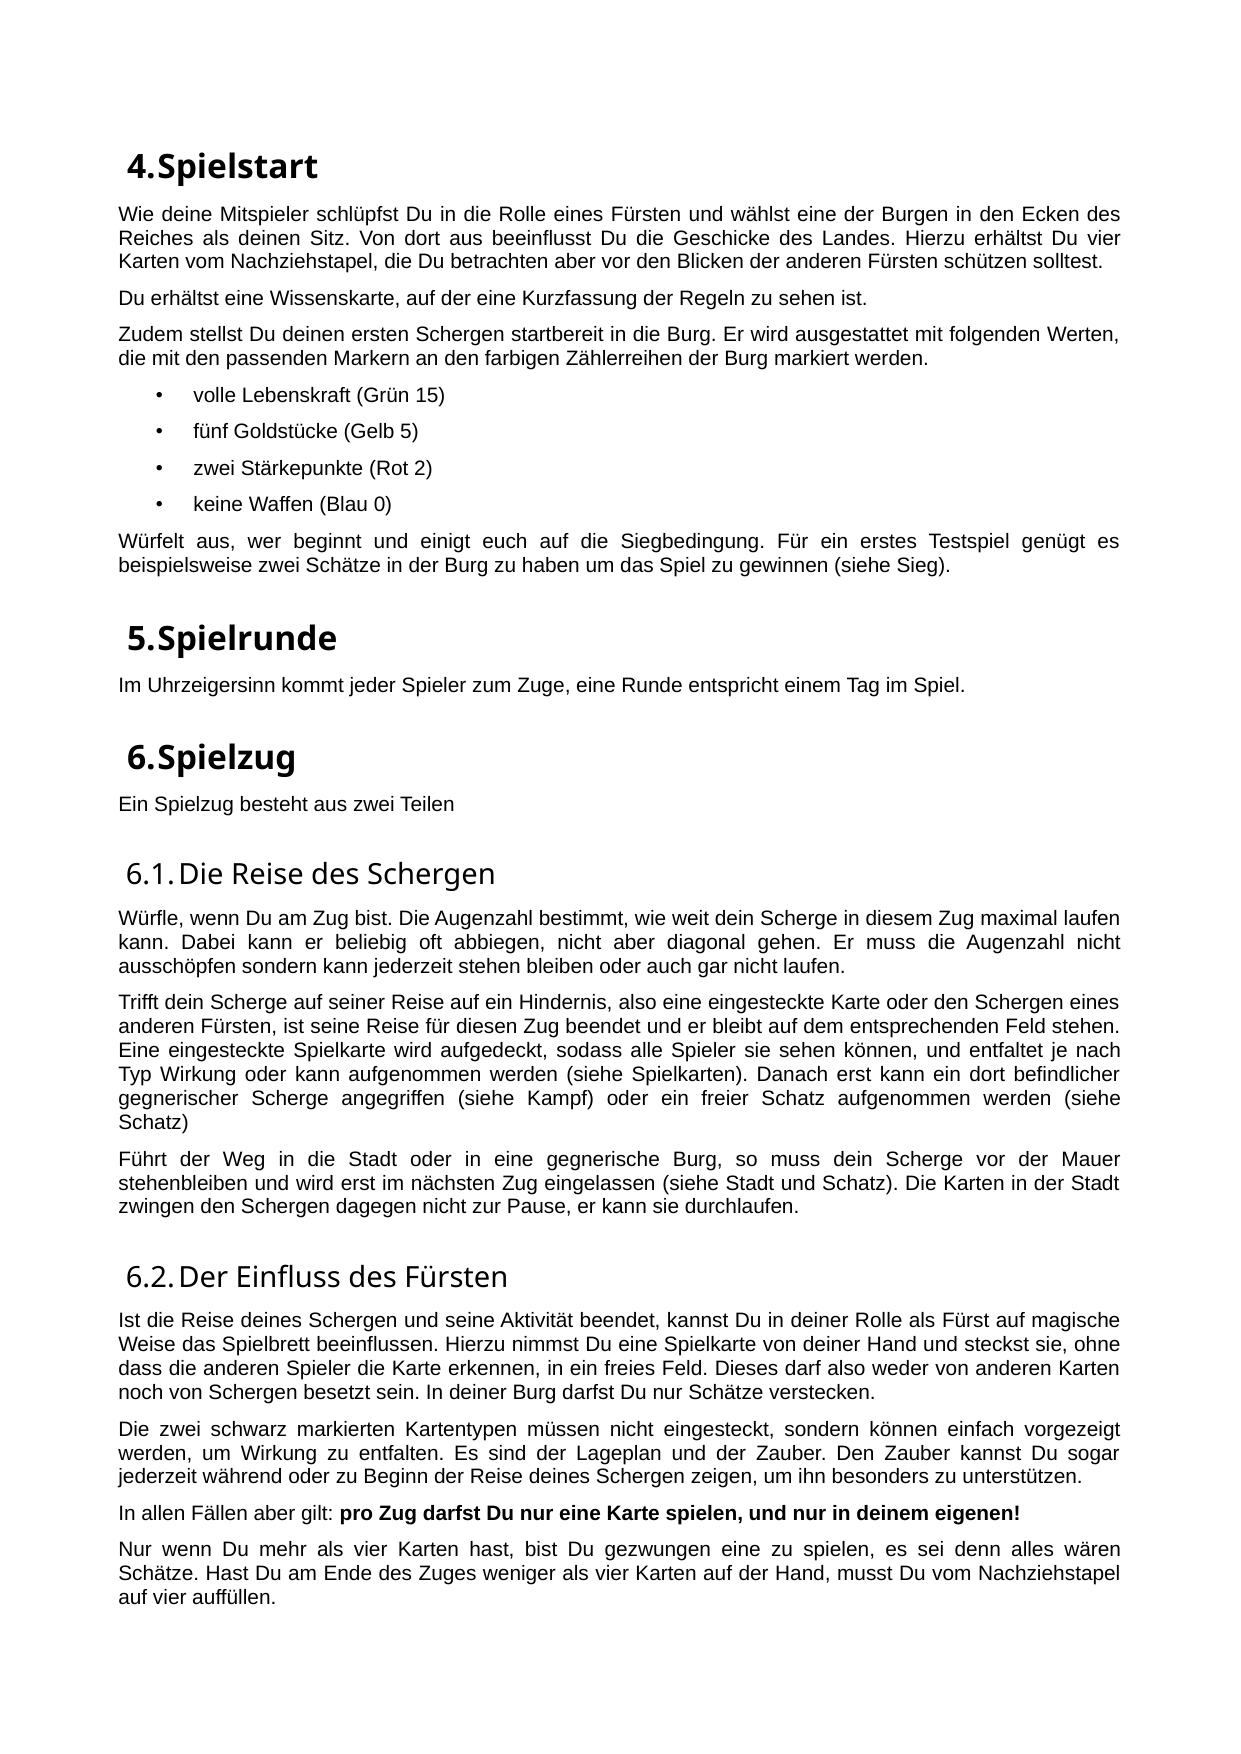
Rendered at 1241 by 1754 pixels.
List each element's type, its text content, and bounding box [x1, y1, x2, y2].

list volle Lebenskraft (Grün 15) [156, 383, 1122, 407]
text Führt der Weg in die Stadt oder in eine gegnerische Burg, so muss dein Scherge vor der Mauer stehenbleiben und wird erst im nächsten Zug eingelassen (siehe Stadt und Schatz). Die Karten in der Stadt zwingen den Schergen dagegen nicht zur Pause, er kann sie durchlaufen. [118, 1146, 1122, 1218]
text In allen Fällen aber gilt: pro Zug darfst Du nur eine Karte spielen, und nur in deinem eigenen! [118, 1501, 1122, 1525]
text Nur wenn Du mehr als vier Karten hast, bist Du gezwungen eine zu spielen, es sei denn alles wären Schätze. Hast Du am Ende des Zuges weniger als vier Karten auf der Hand, musst Du vom Nachziehstapel auf vier auffüllen. [118, 1537, 1122, 1609]
text Würfle, wenn Du am Zug bist. Die Augenzahl bestimmt, wie weit dein Scherge in diesem Zug maximal laufen kann. Dabei kann er beliebig oft abbiegen, nicht aber diagonal gehen. Er muss die Augenzahl nicht ausschöpfen sondern kann jederzeit stehen bleiben oder auch gar nicht laufen. [118, 906, 1122, 978]
subtitle Spielstart [118, 143, 1122, 189]
text Du erhältst eine Wissenskarte, auf der eine Kurzfassung der Regeln zu sehen ist. [118, 286, 1122, 310]
list zwei Stärkepunkte (Rot 2) [156, 456, 1122, 480]
text Die zwei schwarz markierten Kartentypen müssen nicht eingesteckt, sondern können einfach vorgezeigt werden, um Wirkung zu entfalten. Es sind der Lageplan und der Zauber. Den Zauber kannst Du sogar jederzeit während oder zu Beginn der Reise deines Schergen zeigen, um ihn besonders zu unterstützen. [118, 1416, 1122, 1488]
text Im Uhrzeigersinn kommt jeder Spieler zum Zuge, eine Runde entspricht einem Tag im Spiel. [118, 672, 1122, 696]
text Wie deine Mitspieler schlüpfst Du in die Rolle eines Fürsten und wählst eine der Burgen in den Ecken des Reiches als deinen Sitz. Von dort aus beeinflusst Du die Geschicke des Landes. Hierzu erhältst Du vier Karten vom Nachziehstapel, die Du betrachten aber vor den Blicken der anderen Fürsten schützen solltest. [118, 201, 1122, 273]
text Zudem stellst Du deinen ersten Schergen startbereit in die Burg. Er wird ausgestattet mit folgenden Werten, die mit den passenden Markern an den farbigen Zählerreihen der Burg markiert werden. [118, 322, 1122, 370]
subtitle Spielrunde [118, 614, 1122, 660]
text Würfelt aus, wer beginnt und einigt euch auf die Siegbedingung. Für ein erstes Testspiel genügt es beispielsweise zwei Schätze in der Burg zu haben um das Spiel zu gewinnen (siehe Sieg). [118, 529, 1122, 577]
subtitle Die Reise des Schergen [118, 854, 1122, 893]
text Ist die Reise deines Schergen und seine Aktivität beendet, kannst Du in deiner Rolle als Fürst auf magische Weise das Spielbrett beeinflussen. Hierzu nimmst Du eine Spielkarte von deiner Hand und steckst sie, ohne dass die anderen Spieler die Karte erkennen, in ein freies Feld. Dieses darf also weder von anderen Karten noch von Schergen besetzt sein. In deiner Burg darfst Du nur Schätze verstecken. [118, 1308, 1122, 1404]
text Ein Spielzug besteht aus zwei Teilen [118, 792, 1122, 816]
text Trifft dein Scherge auf seiner Reise auf ein Hindernis, also eine eingesteckte Karte oder den Schergen eines anderen Fürsten, ist seine Reise für diesen Zug beendet und er bleibt auf dem entsprechenden Feld stehen. Eine eingesteckte Spielkarte wird aufgedeckt, sodass alle Spieler sie sehen können, und entfaltet je nach Typ Wirkung oder kann aufgenommen werden (siehe Spielkarten). Danach erst kann ein dort befindlicher gegnerischer Scherge angegriffen (siehe Kampf) oder ein freier Schatz aufgenommen werden (siehe Schatz) [118, 990, 1122, 1134]
subtitle Spielzug [118, 734, 1122, 780]
list fünf Goldstücke (Gelb 5) [156, 419, 1122, 443]
subtitle Der Einfluss des Fürsten [118, 1256, 1122, 1296]
list keine Waffen (Blau 0) [156, 492, 1122, 516]
